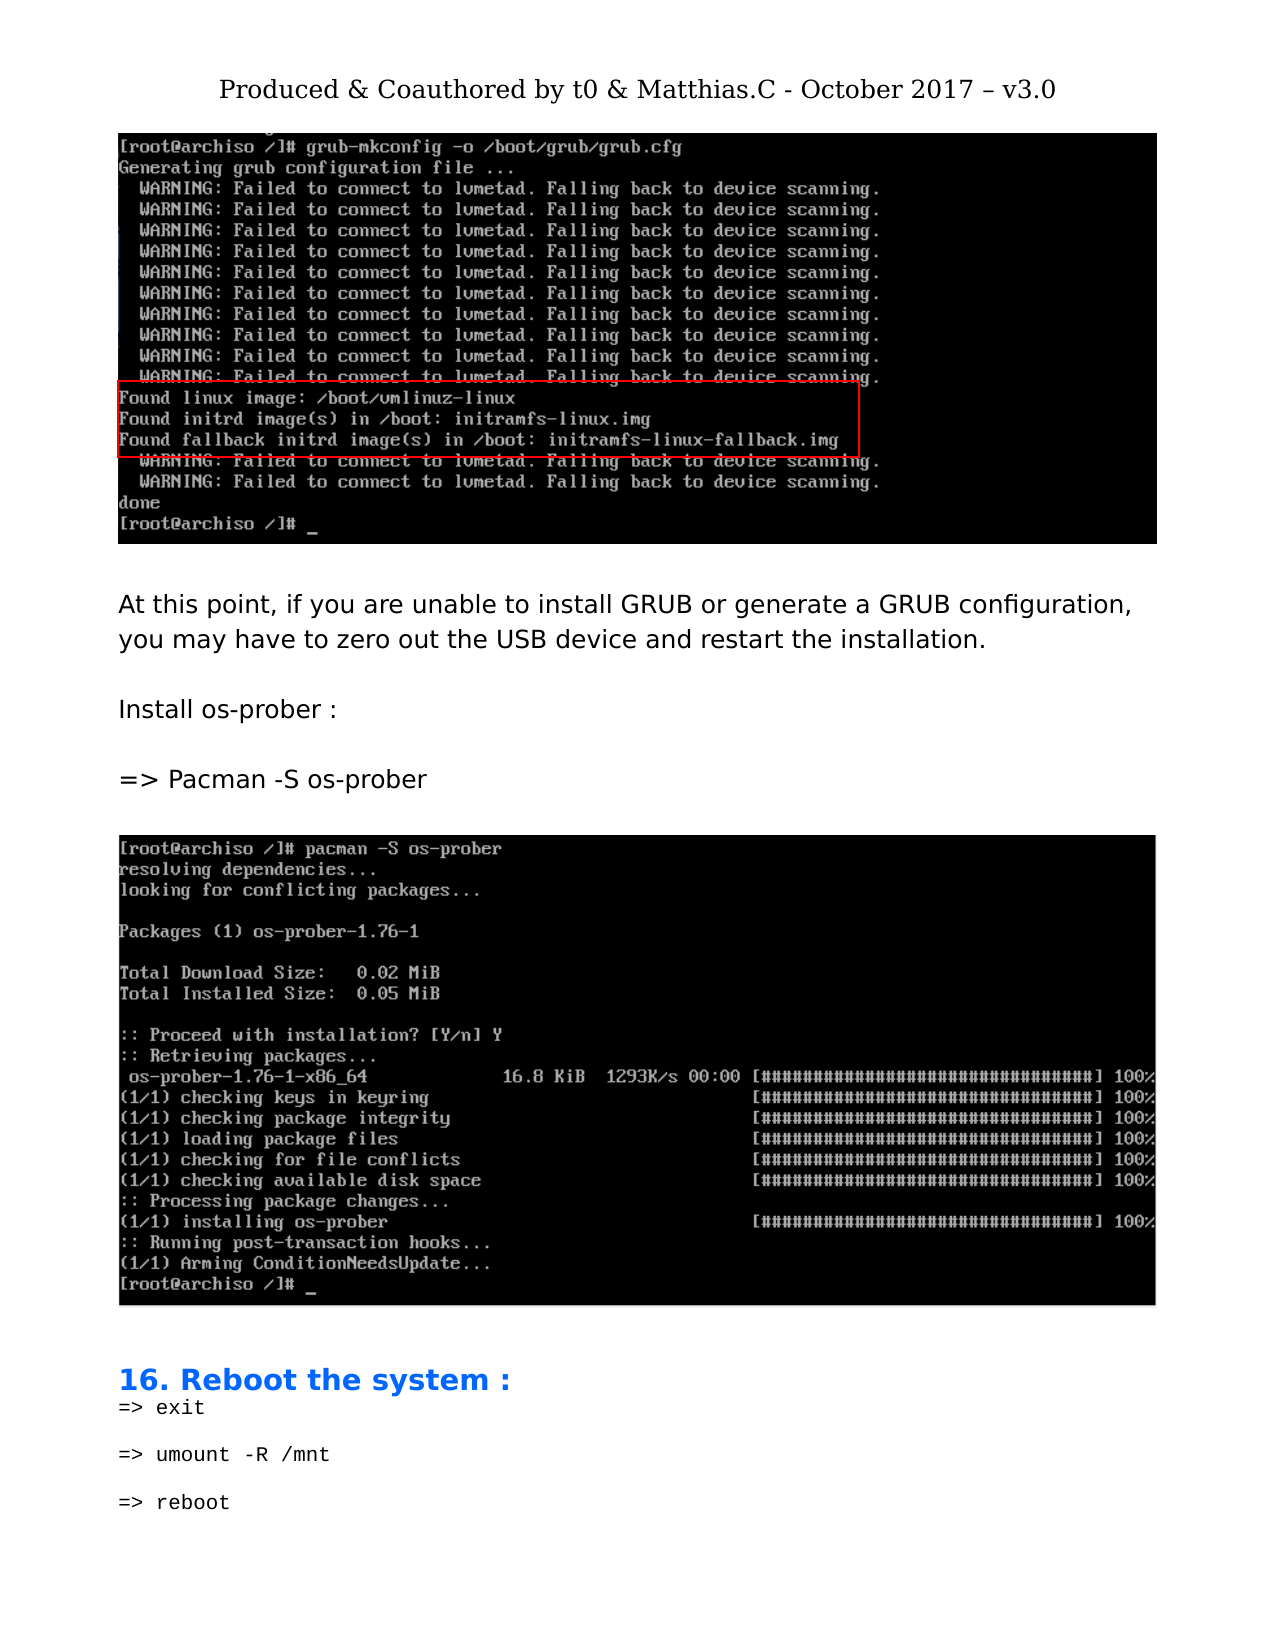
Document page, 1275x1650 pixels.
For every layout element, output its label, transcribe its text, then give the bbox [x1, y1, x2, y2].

picture [118, 835, 1157, 1308]
picture [118, 133, 1157, 544]
text => exit [118, 1397, 1157, 1421]
subtitle 16. Reboot the system : [118, 1363, 1157, 1397]
picture [119, 382, 858, 456]
text => Pacman -S os-prober [118, 765, 1157, 794]
text => umount -R /mnt [118, 1444, 1157, 1468]
text => reboot [118, 1492, 1157, 1515]
text At this point, if you are unable to install GRUB or generate a GRUB configuration, you may have to zero out the USB device and restart the installation. [118, 590, 1157, 654]
text Install os-prober : [118, 695, 1157, 724]
